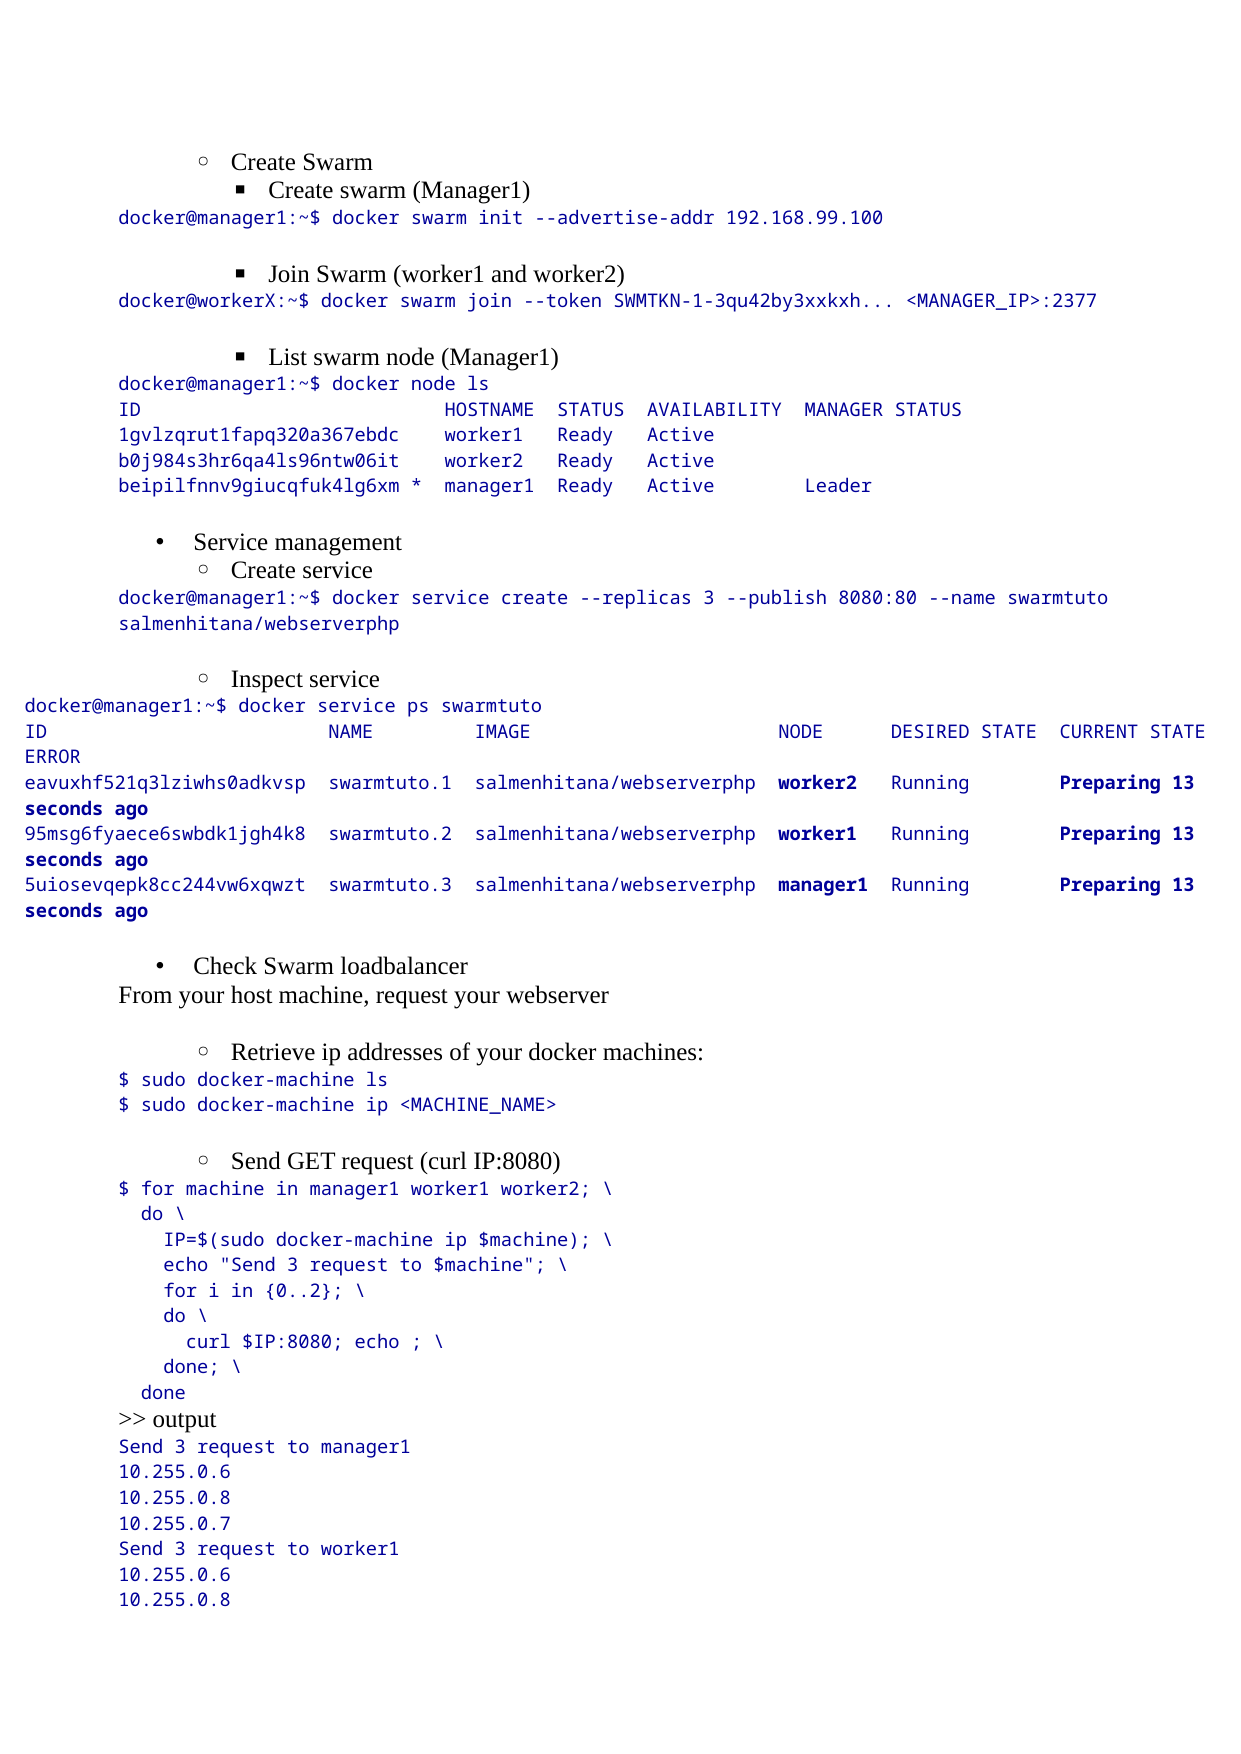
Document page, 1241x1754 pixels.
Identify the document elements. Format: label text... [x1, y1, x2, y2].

text 10.255.0.6 [118, 1459, 1122, 1484]
text b0j984s3hr6qa4ls96ntw06it worker2 Ready Active [118, 447, 1122, 472]
text curl $IP:8080; echo ; \ [118, 1328, 1122, 1353]
text >> output [118, 1404, 1122, 1433]
list List swarm node (Manager1) [231, 342, 1122, 370]
text docker@manager1:~$ docker node ls [118, 370, 1122, 396]
text do \ [118, 1302, 1122, 1328]
list Join Swarm (worker1 and worker2) [231, 259, 1122, 287]
list Service management [156, 527, 1122, 556]
text 5uiosevqepk8cc244vw6xqwzt swarmtuto.3 salmenhitana/webserverphp manager1 Running Preparing 13 seconds ago [24, 871, 1206, 922]
text 10.255.0.7 [118, 1510, 1122, 1535]
text docker@manager1:~$ docker service create --replicas 3 --publish 8080:80 --name swarmtuto salmenhitana/webserverphp [118, 584, 1122, 635]
text 10.255.0.8 [118, 1484, 1122, 1510]
list Retrieve ip addresses of your docker machines: [193, 1037, 1122, 1066]
text 10.255.0.6 [118, 1561, 1122, 1586]
text for i in {0..2}; \ [118, 1277, 1122, 1302]
text Send 3 request to manager1 [118, 1433, 1122, 1459]
text echo "Send 3 request to $machine"; \ [118, 1251, 1122, 1277]
text ID HOSTNAME STATUS AVAILABILITY MANAGER STATUS [118, 396, 1122, 421]
text eavuxhf521q3lziwhs0adkvsp swarmtuto.1 salmenhitana/webserverphp worker2 Running Preparing 13 seconds ago [24, 769, 1206, 820]
text do \ [118, 1200, 1122, 1226]
text IP=$(sudo docker-machine ip $machine); \ [118, 1226, 1122, 1251]
list Create service [193, 556, 1122, 584]
text docker@manager1:~$ docker service ps swarmtuto [24, 693, 1206, 718]
text docker@workerX:~$ docker swarm join --token SWMTKN-1-3qu42by3xxkxh... <MANAGER_IP>:2377 [118, 287, 1122, 313]
text 95msg6fyaece6swbdk1jgh4k8 swarmtuto.2 salmenhitana/webserverphp worker1 Running Preparing 13 seconds ago [24, 820, 1206, 871]
text $ sudo docker-machine ip <MACHINE_NAME> [118, 1092, 1122, 1117]
text $ for machine in manager1 worker1 worker2; \ [118, 1175, 1122, 1200]
list Create swarm (Manager1) [231, 176, 1122, 204]
list Create Swarm [193, 147, 1122, 176]
text 10.255.0.8 [118, 1586, 1122, 1612]
text $ sudo docker-machine ls [118, 1066, 1122, 1092]
text From your host machine, request your webserver [118, 980, 1122, 1009]
list Inspect service [193, 664, 1122, 693]
list Check Swarm loadbalancer [156, 951, 1122, 980]
text Send 3 request to worker1 [118, 1535, 1122, 1561]
text ID NAME IMAGE NODE DESIRED STATE CURRENT STATE ERROR [24, 718, 1206, 769]
text 1gvlzqrut1fapq320a367ebdc worker1 Ready Active [118, 421, 1122, 447]
list Send GET request (curl IP:8080) [193, 1146, 1122, 1175]
text done; \ [118, 1353, 1122, 1379]
text docker@manager1:~$ docker swarm init --advertise-addr 192.168.99.100 [118, 204, 1122, 230]
text beipilfnnv9giucqfuk4lg6xm * manager1 Ready Active Leader [118, 472, 1122, 498]
text done [118, 1379, 1122, 1404]
